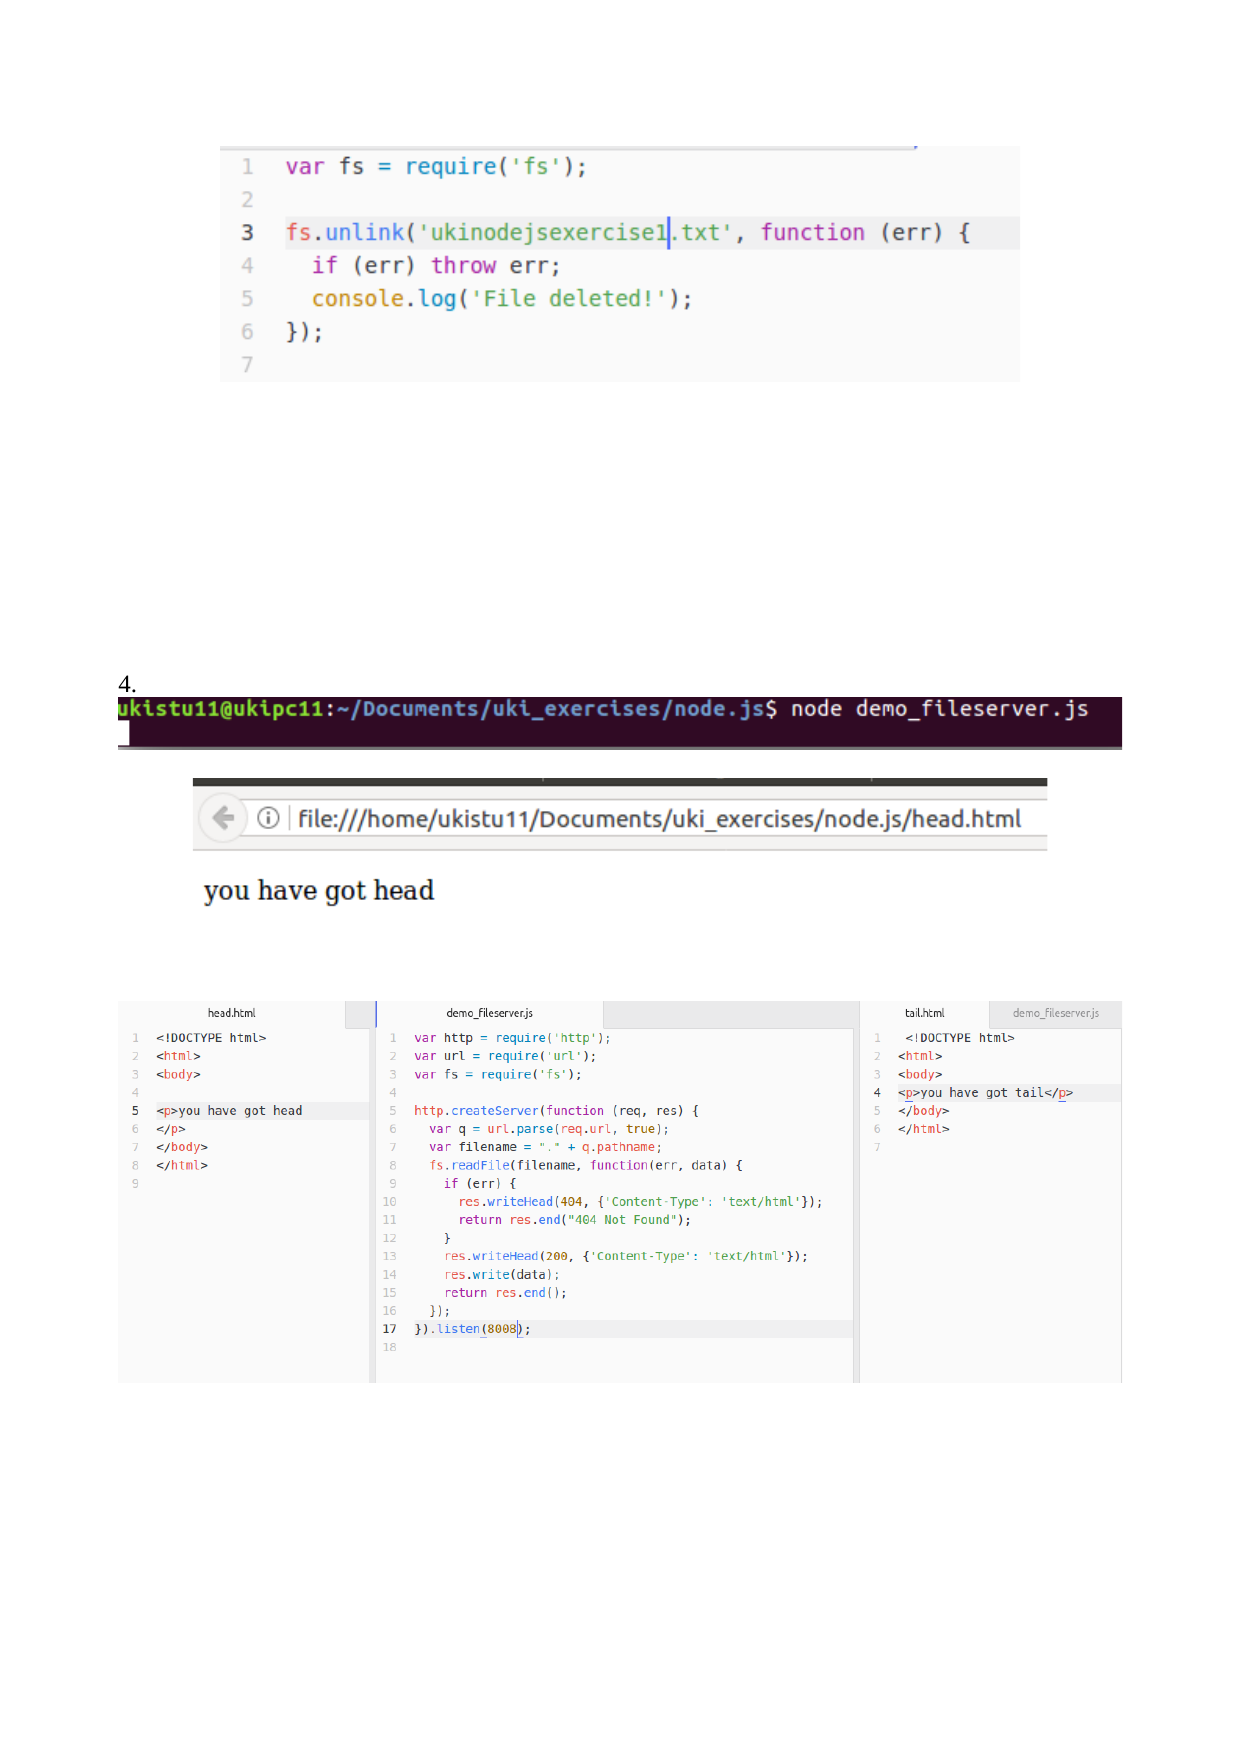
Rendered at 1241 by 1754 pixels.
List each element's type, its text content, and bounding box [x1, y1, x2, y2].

picture [220, 146, 1020, 382]
text 4. [118, 669, 1122, 697]
picture [118, 1001, 1123, 1383]
picture [192, 778, 1048, 944]
picture [118, 697, 1123, 750]
